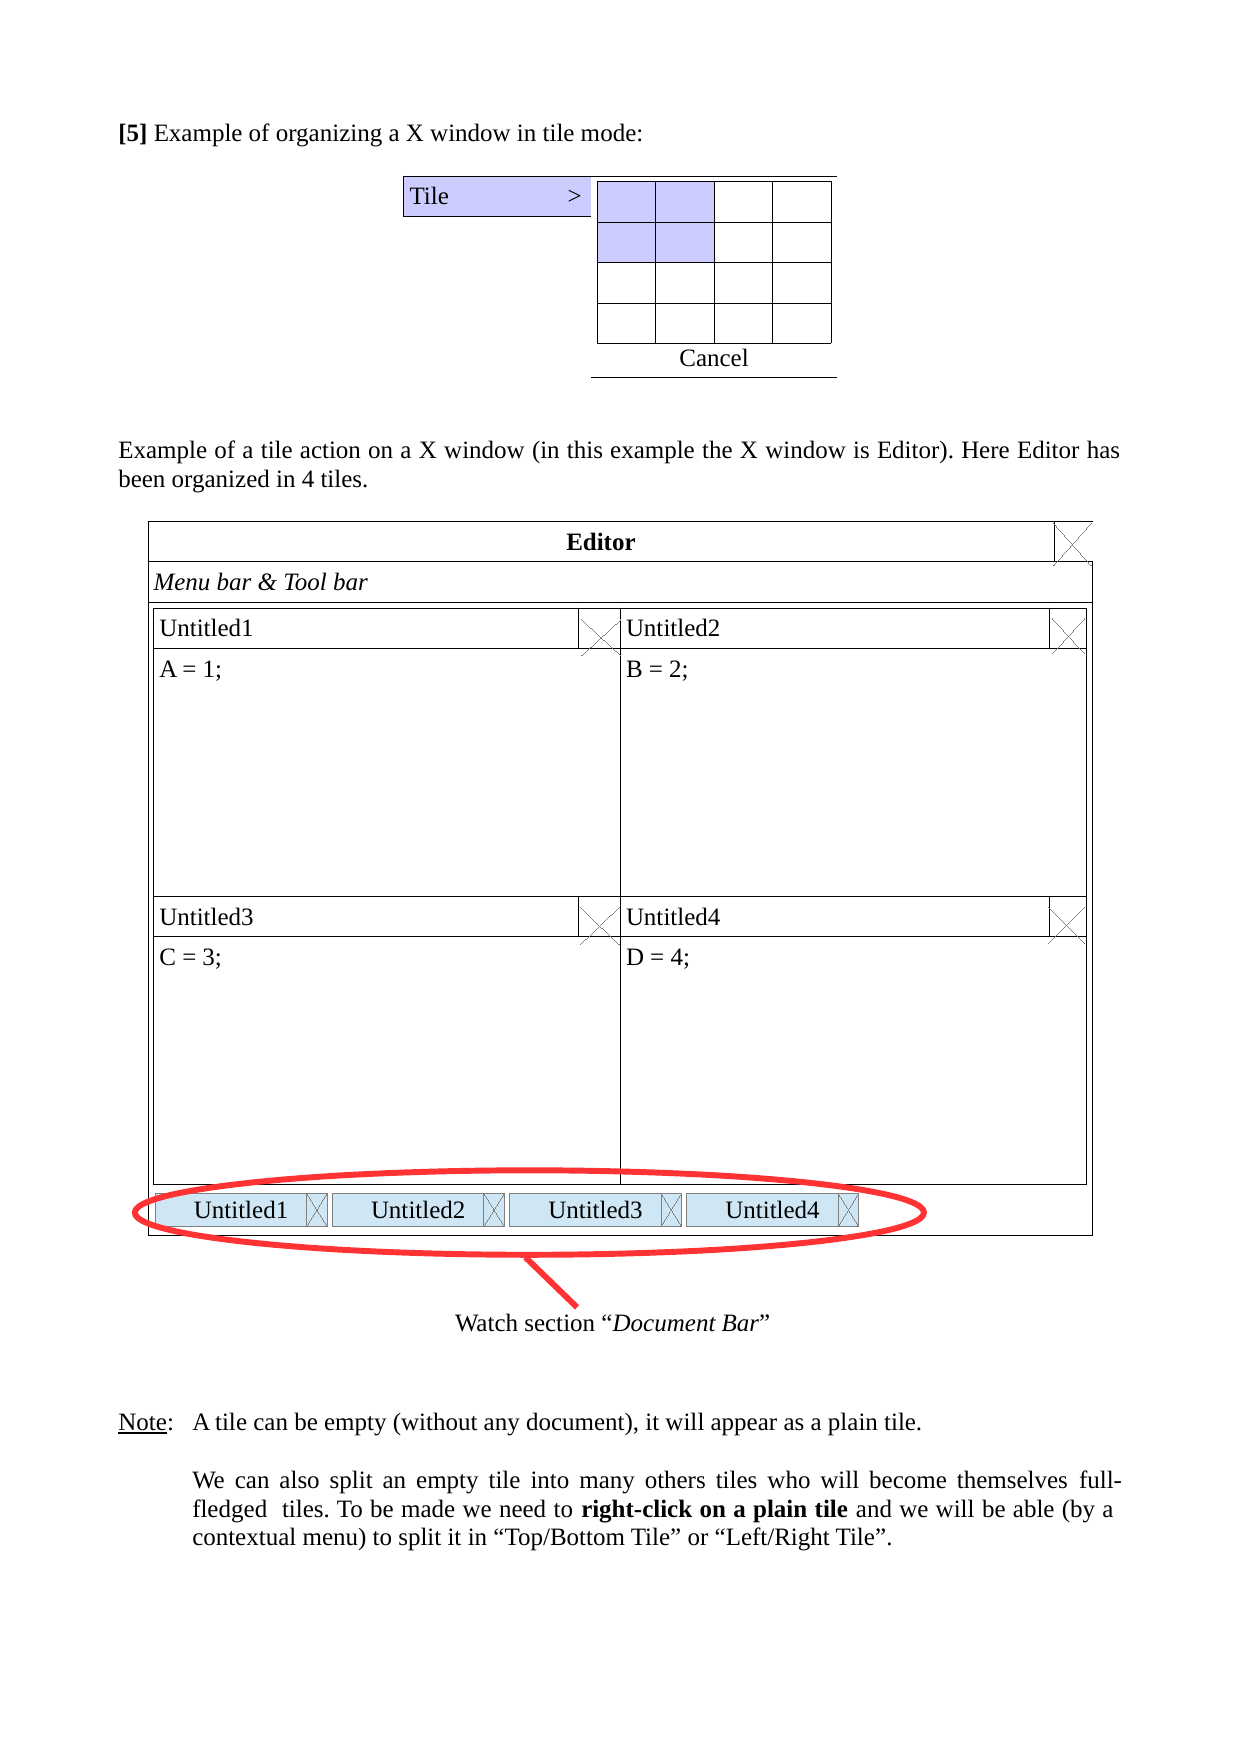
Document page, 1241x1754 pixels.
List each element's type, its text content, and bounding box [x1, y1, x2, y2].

table_header [656, 182, 714, 222]
table_header Untitled1 [154, 609, 578, 648]
table_cell C = 3; [154, 937, 620, 1184]
table_header Editor [149, 522, 1054, 561]
table_cell [598, 263, 655, 302]
table_header Untitled2 [621, 609, 1049, 648]
table_cell [149, 1228, 174, 1235]
table_header Tile > [404, 177, 591, 216]
table_header Cancel [591, 177, 837, 377]
table_cell [715, 223, 772, 262]
table_cell [656, 304, 714, 343]
table_header [773, 182, 831, 222]
table_cell Untitled3 [154, 897, 578, 936]
table_cell [175, 1185, 920, 1235]
text Note: A tile can be empty (without any document), it will appear as a plain tile. [118, 1407, 1122, 1436]
table_cell [404, 217, 591, 256]
table_cell B = 2; [621, 649, 1086, 896]
table_cell D = 4; [621, 937, 1086, 1184]
table_cell [773, 304, 831, 343]
table_cell [579, 897, 620, 936]
table_cell [656, 223, 714, 262]
table_cell [715, 263, 772, 302]
table_cell [773, 223, 831, 262]
table_cell [656, 263, 714, 302]
table_cell [715, 304, 772, 343]
table_cell Untitled4 [621, 897, 1049, 936]
text Example of a tile action on a X window (in this example the X window is Editor). Here Editor has been organized in 4 tiles. [118, 435, 1122, 492]
table_cell Menu bar & Tool bar [149, 562, 1092, 602]
table_cell [598, 304, 655, 343]
table_cell [404, 256, 591, 377]
text [5] Example of organizing a X window in tile mode: [118, 118, 1122, 147]
table_header [598, 182, 655, 222]
table_cell [149, 1203, 155, 1222]
table_cell A = 1; [154, 649, 620, 896]
table_header [579, 609, 620, 648]
table_cell [149, 603, 1092, 1235]
table_header [1055, 522, 1092, 561]
table_cell [1050, 897, 1086, 936]
text We can also split an empty tile into many others tiles who will become themselves full- fledged tiles. To be made we need to right-click on a plain tile and we will be able (by a contextual menu) to split it in “Top/Bottom Tile” or “Left/Right Tile”. [118, 1465, 1122, 1551]
table_cell [598, 223, 655, 262]
table_cell [773, 263, 831, 302]
table_header [715, 182, 772, 222]
table_header [1050, 609, 1086, 648]
